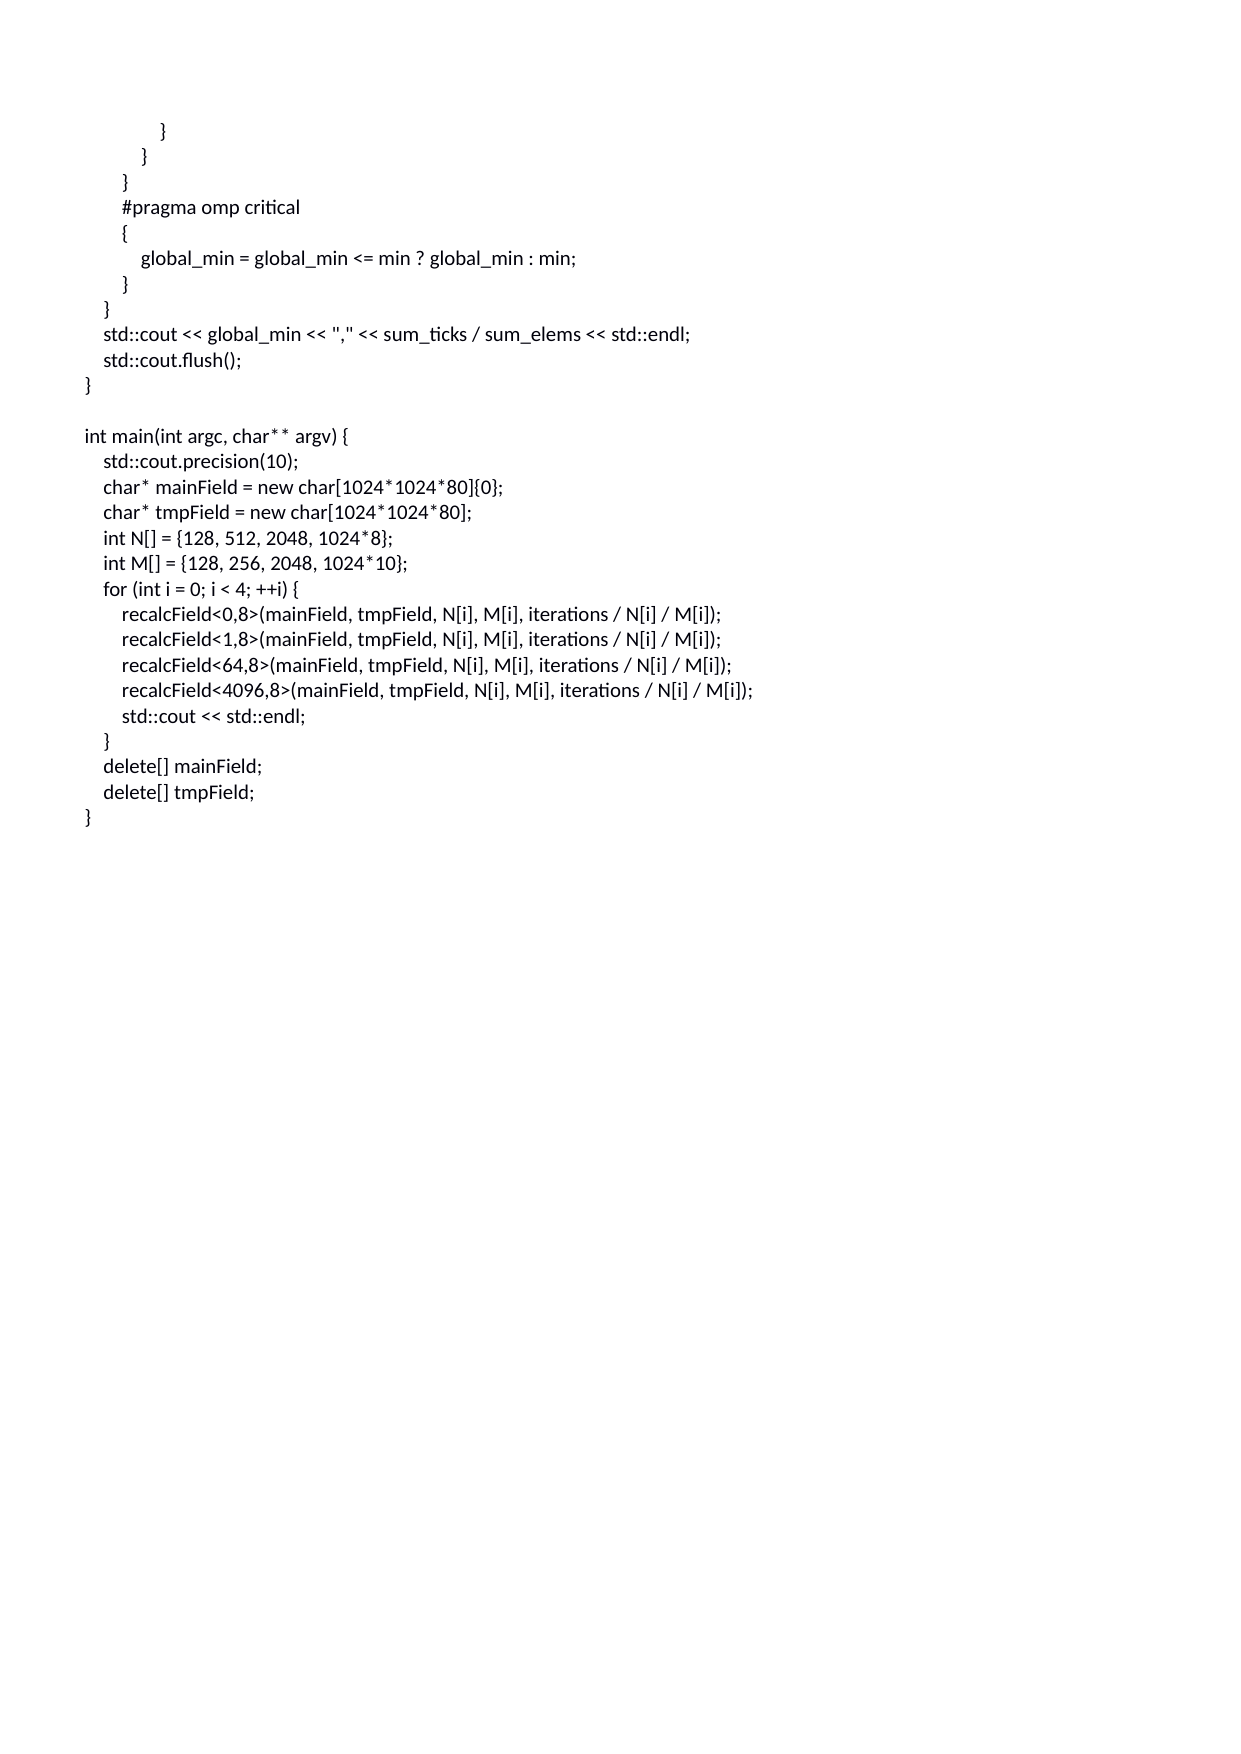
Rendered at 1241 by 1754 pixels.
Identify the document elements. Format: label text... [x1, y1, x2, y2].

text } [84, 296, 1159, 322]
text recalcField<4096,8>(mainField, tmpField, N[i], M[i], iterations / N[i] / M[i]); [84, 677, 1159, 703]
text int main(int argc, char** argv) { [84, 423, 1159, 449]
text delete[] tmpField; [84, 779, 1159, 804]
text } [84, 804, 1159, 830]
text recalcField<0,8>(mainField, tmpField, N[i], M[i], iterations / N[i] / M[i]); [84, 601, 1159, 627]
text std::cout.precision(10); [84, 449, 1159, 474]
text } [84, 372, 1159, 398]
text int M[] = {128, 256, 2048, 1024*10}; [84, 550, 1159, 576]
text recalcField<64,8>(mainField, tmpField, N[i], M[i], iterations / N[i] / M[i]); [84, 652, 1159, 677]
text char* mainField = new char[1024*1024*80]{0}; [84, 474, 1159, 499]
text delete[] mainField; [84, 754, 1159, 779]
text global_min = global_min <= min ? global_min : min; [84, 245, 1159, 271]
text } [84, 169, 1159, 194]
text int N[] = {128, 512, 2048, 1024*8}; [84, 525, 1159, 550]
text } [84, 144, 1159, 169]
text std::cout << std::endl; [84, 703, 1159, 728]
text } [84, 728, 1159, 754]
text { [84, 220, 1159, 245]
text } [84, 271, 1159, 296]
text std::cout << global_min << "," << sum_ticks / sum_elems << std::endl; [84, 322, 1159, 347]
text std::cout.flush(); [84, 347, 1159, 372]
text char* tmpField = new char[1024*1024*80]; [84, 499, 1159, 525]
text for (int i = 0; i < 4; ++i) { [84, 576, 1159, 601]
text #pragma omp critical [84, 194, 1159, 220]
text recalcField<1,8>(mainField, tmpField, N[i], M[i], iterations / N[i] / M[i]); [84, 627, 1159, 652]
text } [84, 118, 1159, 144]
